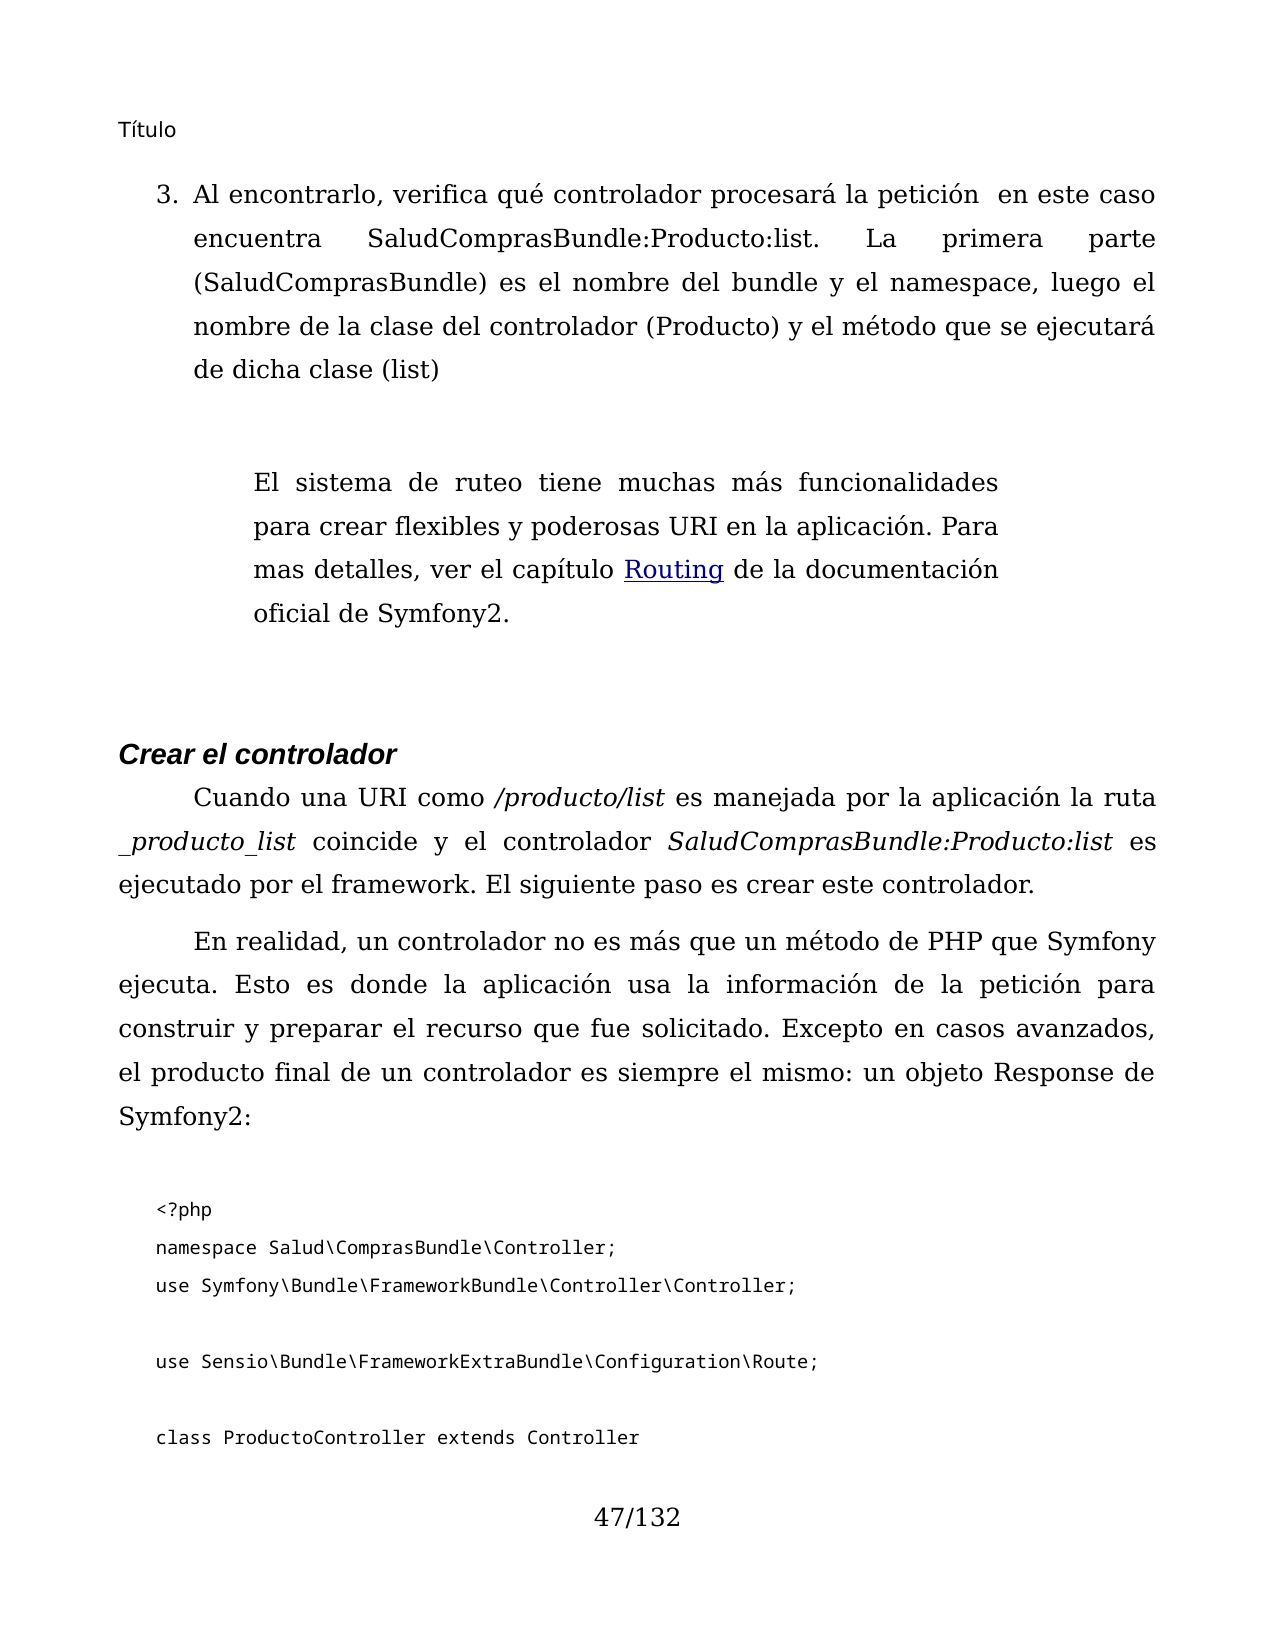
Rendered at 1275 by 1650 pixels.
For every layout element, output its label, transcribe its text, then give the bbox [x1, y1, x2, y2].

text Cuando una URI como /producto/list es manejada por la aplicación la ruta _producto_list coincide y el controlador SaludComprasBundle:Producto:list es ejecutado por el framework. El siguiente paso es crear este controlador. [118, 783, 1157, 900]
text El sistema de ruteo tiene muchas más funcionalidades para crear flexibles y poderosas URI en la aplicación. Para mas detalles, ver el capítulo Routing de la documentación oficial de Symfony2. [253, 468, 999, 629]
text class ProductoController extends Controller [118, 1424, 1157, 1450]
text En realidad, un controlador no es más que un método de PHP que Symfony ejecuta. Esto es donde la aplicación usa la información de la petición para construir y preparar el recurso que fue solicitado. Excepto en casos avanzados, el producto final de un controlador es siempre el mismo: un objeto Response de Symfony2: [118, 927, 1157, 1131]
list Al encontrarlo, verifica qué controlador procesará la petición en este caso encuentra SaludComprasBundle:Producto:list. La primera parte (SaludComprasBundle) es el nombre del bundle y el namespace, luego el nombre de la clase del controlador (Producto) y el método que se ejecutará de dicha clase (list) [156, 181, 1157, 385]
subtitle Crear el controlador [118, 737, 1157, 771]
text <?php [118, 1196, 1157, 1222]
text use Sensio\Bundle\FrameworkExtraBundle\Configuration\Route; [118, 1348, 1157, 1374]
text namespace Salud\ComprasBundle\Controller; [118, 1234, 1157, 1259]
text use Symfony\Bundle\FrameworkBundle\Controller\Controller; [118, 1272, 1157, 1298]
